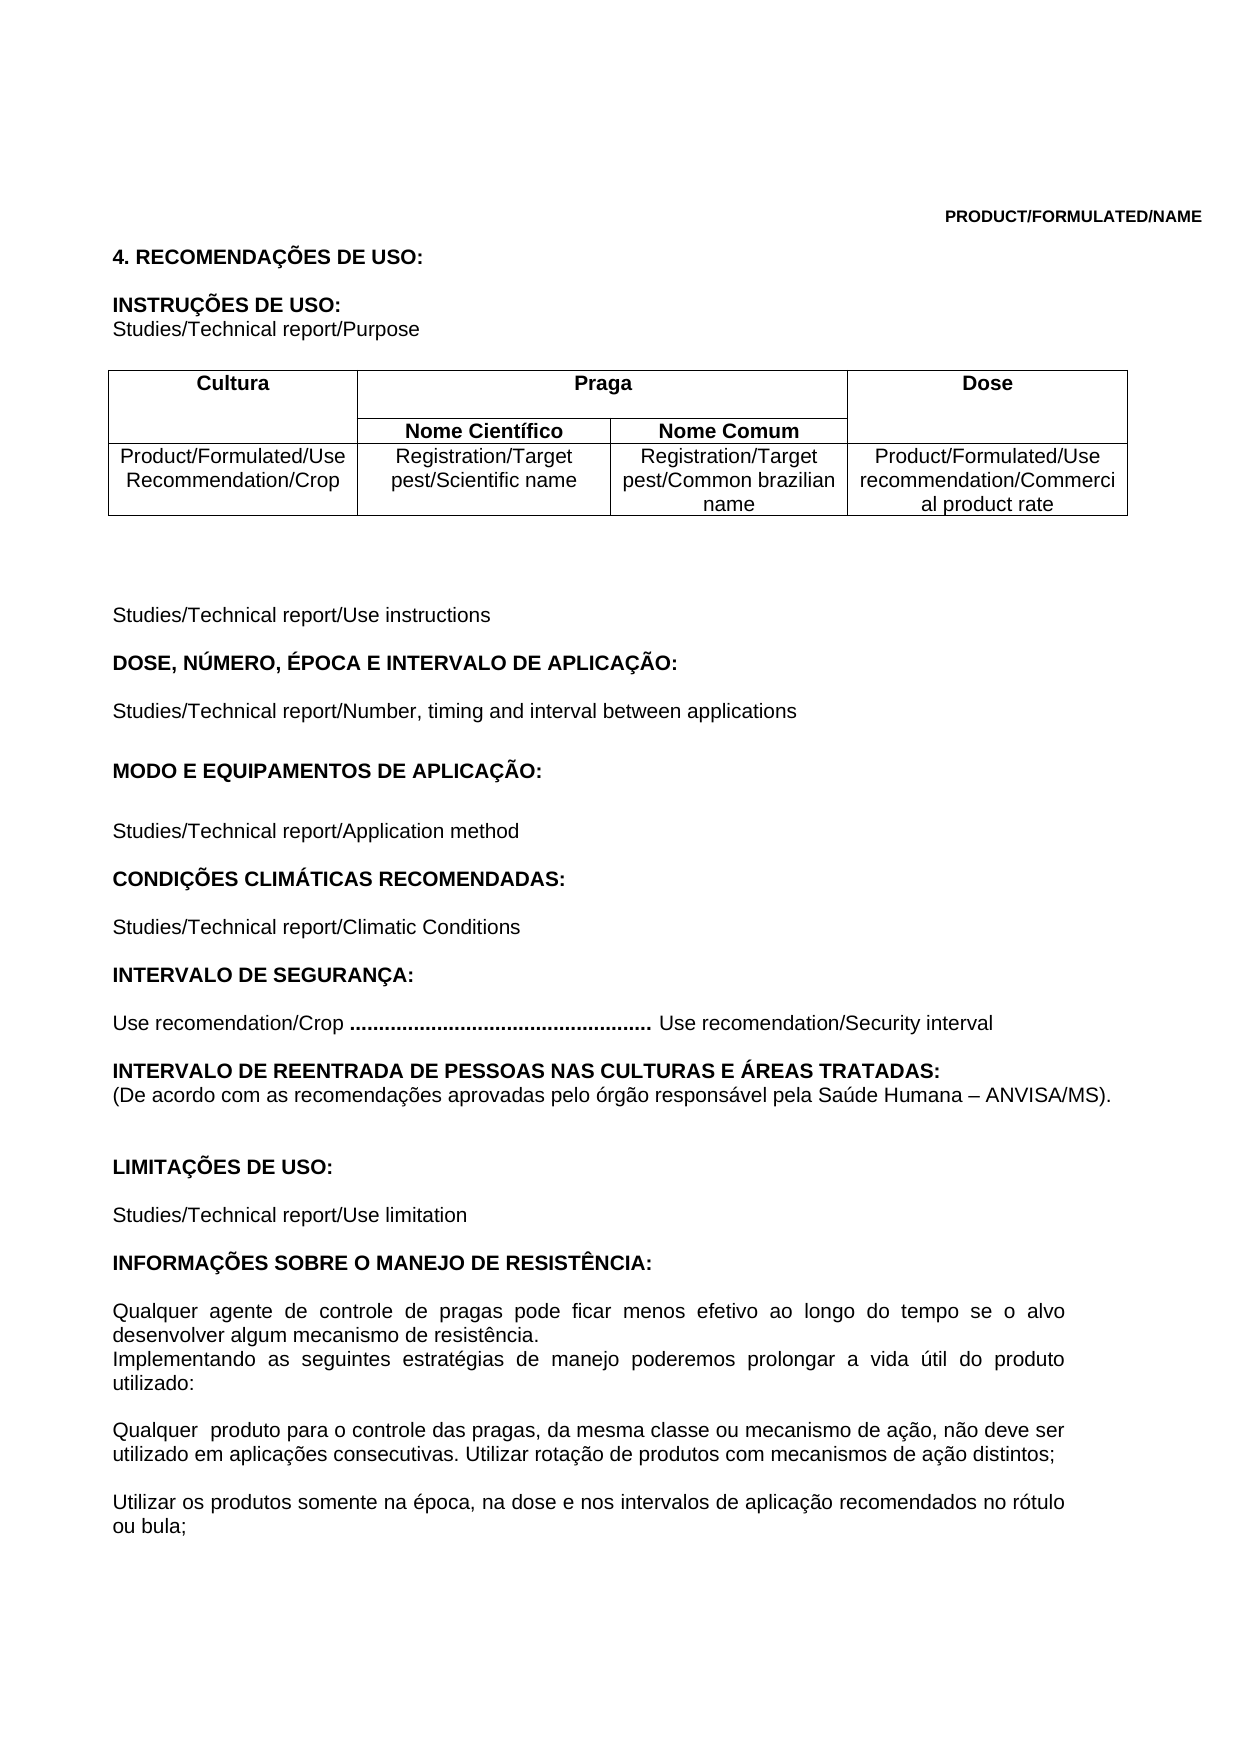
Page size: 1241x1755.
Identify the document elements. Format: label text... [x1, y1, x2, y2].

text Informações sobre o manejo de resistência: [112, 1251, 1066, 1274]
text DOSE, NÚMERO, ÉPOCA E INTERVALO DE APLICAÇÃO: [112, 651, 1128, 674]
text Studies/Technical report/Number, timing and interval between applications [112, 698, 1128, 722]
table_cell Nome Científico [358, 419, 610, 442]
table_cell Product/Formulated/Use Recommendation/Crop [109, 444, 357, 515]
text Studies/Technical report/Use limitation [112, 1203, 1113, 1227]
table_header Dose [848, 371, 1127, 442]
text Implementando as seguintes estratégias de manejo poderemos prolongar a vida útil do produto utilizado: [112, 1346, 1066, 1394]
text MODO E EQUIPAMENTOS DE APLICAÇÃO: [112, 759, 1128, 783]
text LIMITAÇÕES DE USO: [112, 1155, 1128, 1179]
table_header Cultura [109, 371, 357, 442]
text Qualquer agente de controle de pragas pode ficar menos efetivo ao longo do tempo se o alvo desenvolver algum mecanismo de resistência. [112, 1298, 1066, 1346]
table_cell Product/Formulated/Use recommendation/Commercial product rate [848, 444, 1127, 515]
text Studies/Technical report/Climatic Conditions [112, 891, 1128, 939]
text Studies/Technical report/Application method [112, 819, 1128, 843]
text INTERVALO DE SEGURANÇA: [112, 963, 1128, 987]
table_cell Registration/Target pest/Scientific name [358, 444, 610, 515]
text Qualquer produto para o controle das pragas, da mesma classe ou mecanismo de ação, não deve ser utilizado em aplicações consecutivas. Utilizar rotação de produtos com mecanismos de ação distintos; [112, 1418, 1066, 1466]
text INSTRUÇÕES DE USO: [112, 293, 1128, 317]
text (De acordo com as recomendações aprovadas pelo órgão responsável pela Saúde Humana – ANVISA/MS). [112, 1083, 1128, 1107]
text CONDIÇÕES CLIMÁTICAS RECOMENDADAS: [112, 867, 1128, 891]
table_header Praga [358, 371, 847, 417]
table_cell Nome Comum [611, 419, 847, 442]
subtitle 4. RECOMENDAÇÕES DE USO: [112, 245, 1128, 269]
text Studies/Technical report/Use instructions [112, 603, 1128, 627]
text Use recomendation/Crop Use recomendation/Security interval [112, 1011, 1128, 1035]
table_cell Registration/Target pest/Common brazilian name [611, 444, 847, 515]
text INTERVALO DE REENTRADA DE PESSOAS NAS CULTURAS E ÁREAS TRATADAS: [112, 1059, 1128, 1083]
text Studies/Technical report/Purpose [112, 317, 1128, 341]
text Utilizar os produtos somente na época, na dose e nos intervalos de aplicação recomendados no rótulo ou bula; [112, 1490, 1066, 1538]
